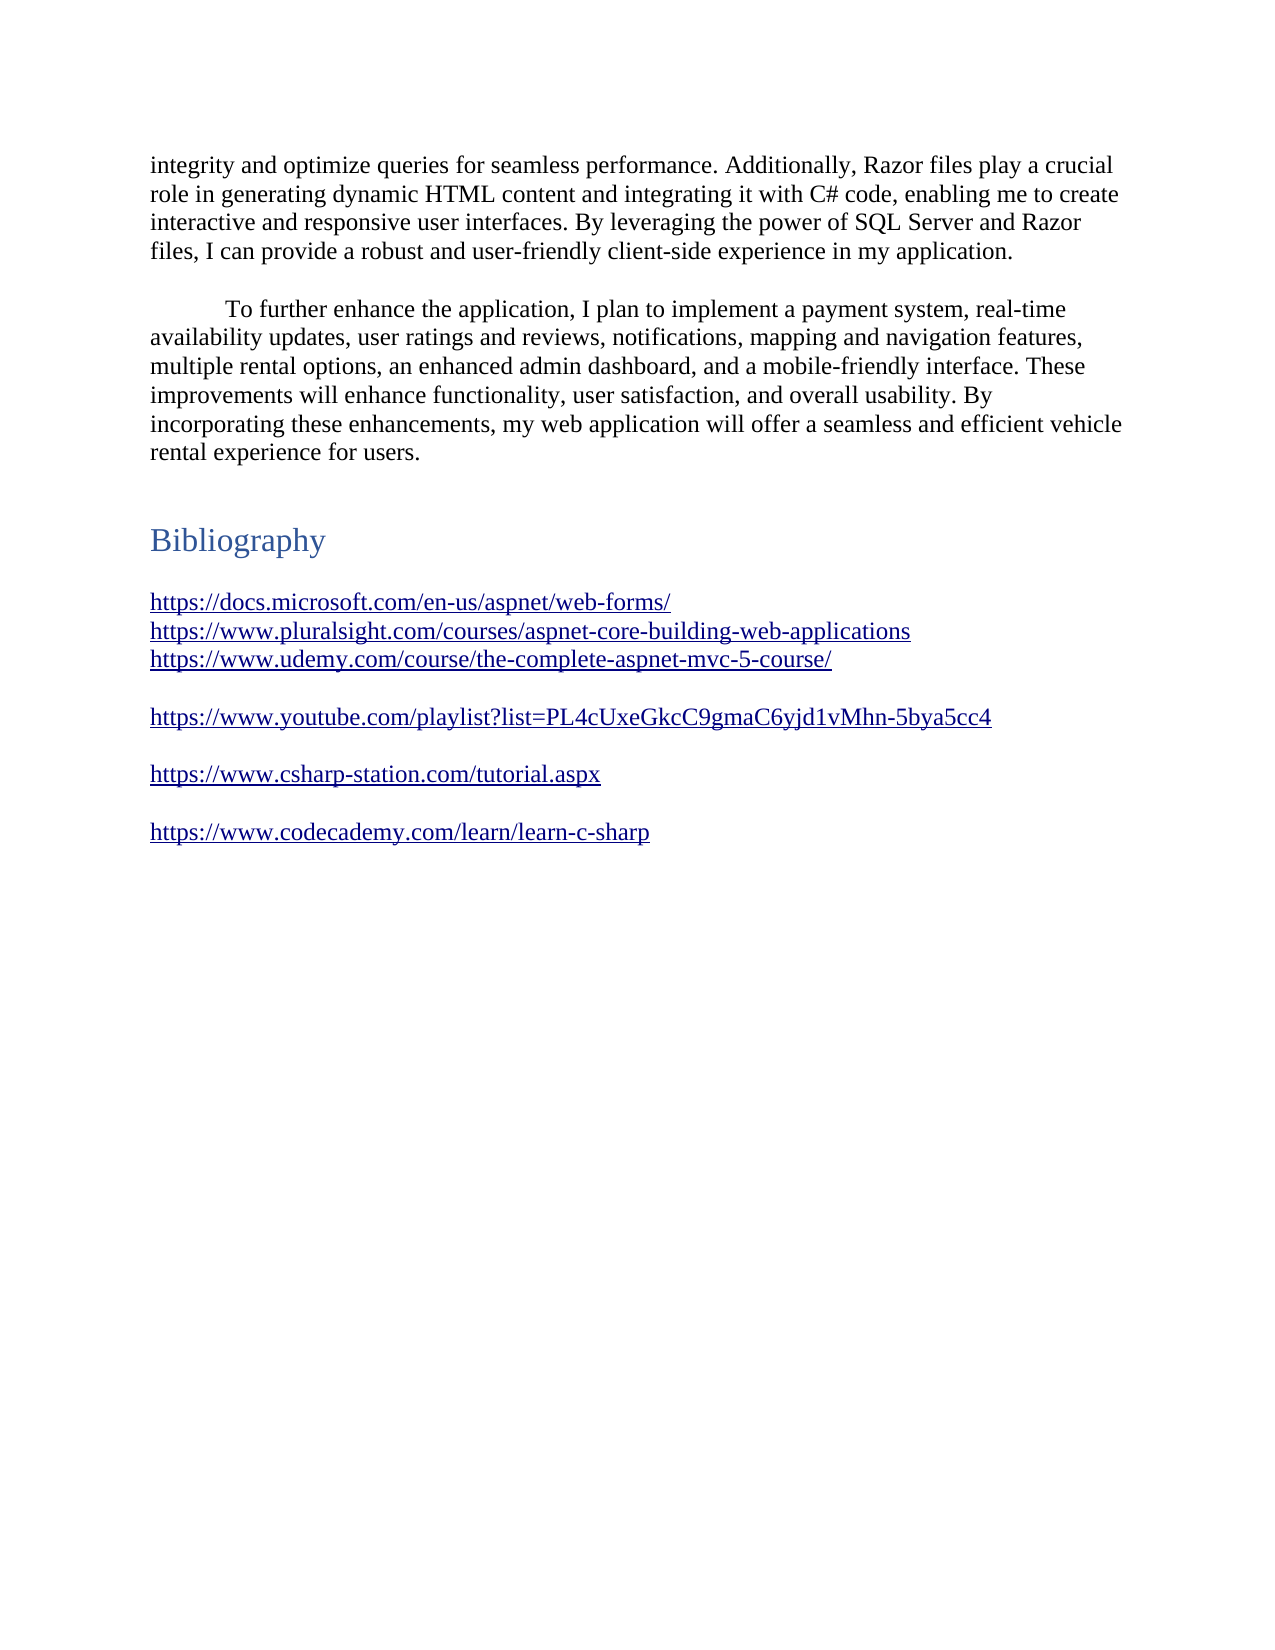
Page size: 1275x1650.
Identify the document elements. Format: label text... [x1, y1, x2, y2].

text https://www.youtube.com/playlist?list=PL4cUxeGkcC9gmaC6yjd1vMhn-5bya5cc4 [150, 702, 1125, 731]
text https://www.csharp-station.com/tutorial.aspx [150, 759, 1125, 788]
text https://www.pluralsight.com/courses/aspnet-core-building-web-applications [150, 616, 1125, 644]
text To further enhance the application, I plan to implement a payment system, real-time availability updates, user ratings and reviews, notifications, mapping and navigation features, multiple rental options, an enhanced admin dashboard, and a mobile-friendly interface. These improvements will enhance functionality, user satisfaction, and overall usability. By incorporating these enhancements, my web application will offer a seamless and efficient vehicle rental experience for users. [150, 294, 1125, 466]
text https://docs.microsoft.com/en-us/aspnet/web-forms/ [150, 587, 1125, 616]
subtitle Bibliography [150, 520, 1125, 558]
text https://www.udemy.com/course/the-complete-aspnet-mvc-5-course/ [150, 644, 1125, 673]
text https://www.codecademy.com/learn/learn-c-sharp [150, 817, 1125, 846]
text integrity and optimize queries for seamless performance. Additionally, Razor files play a crucial role in generating dynamic HTML content and integrating it with C# code, enabling me to create interactive and responsive user interfaces. By leveraging the power of SQL Server and Razor files, I can provide a robust and user-friendly client-side experience in my application. [150, 150, 1125, 265]
